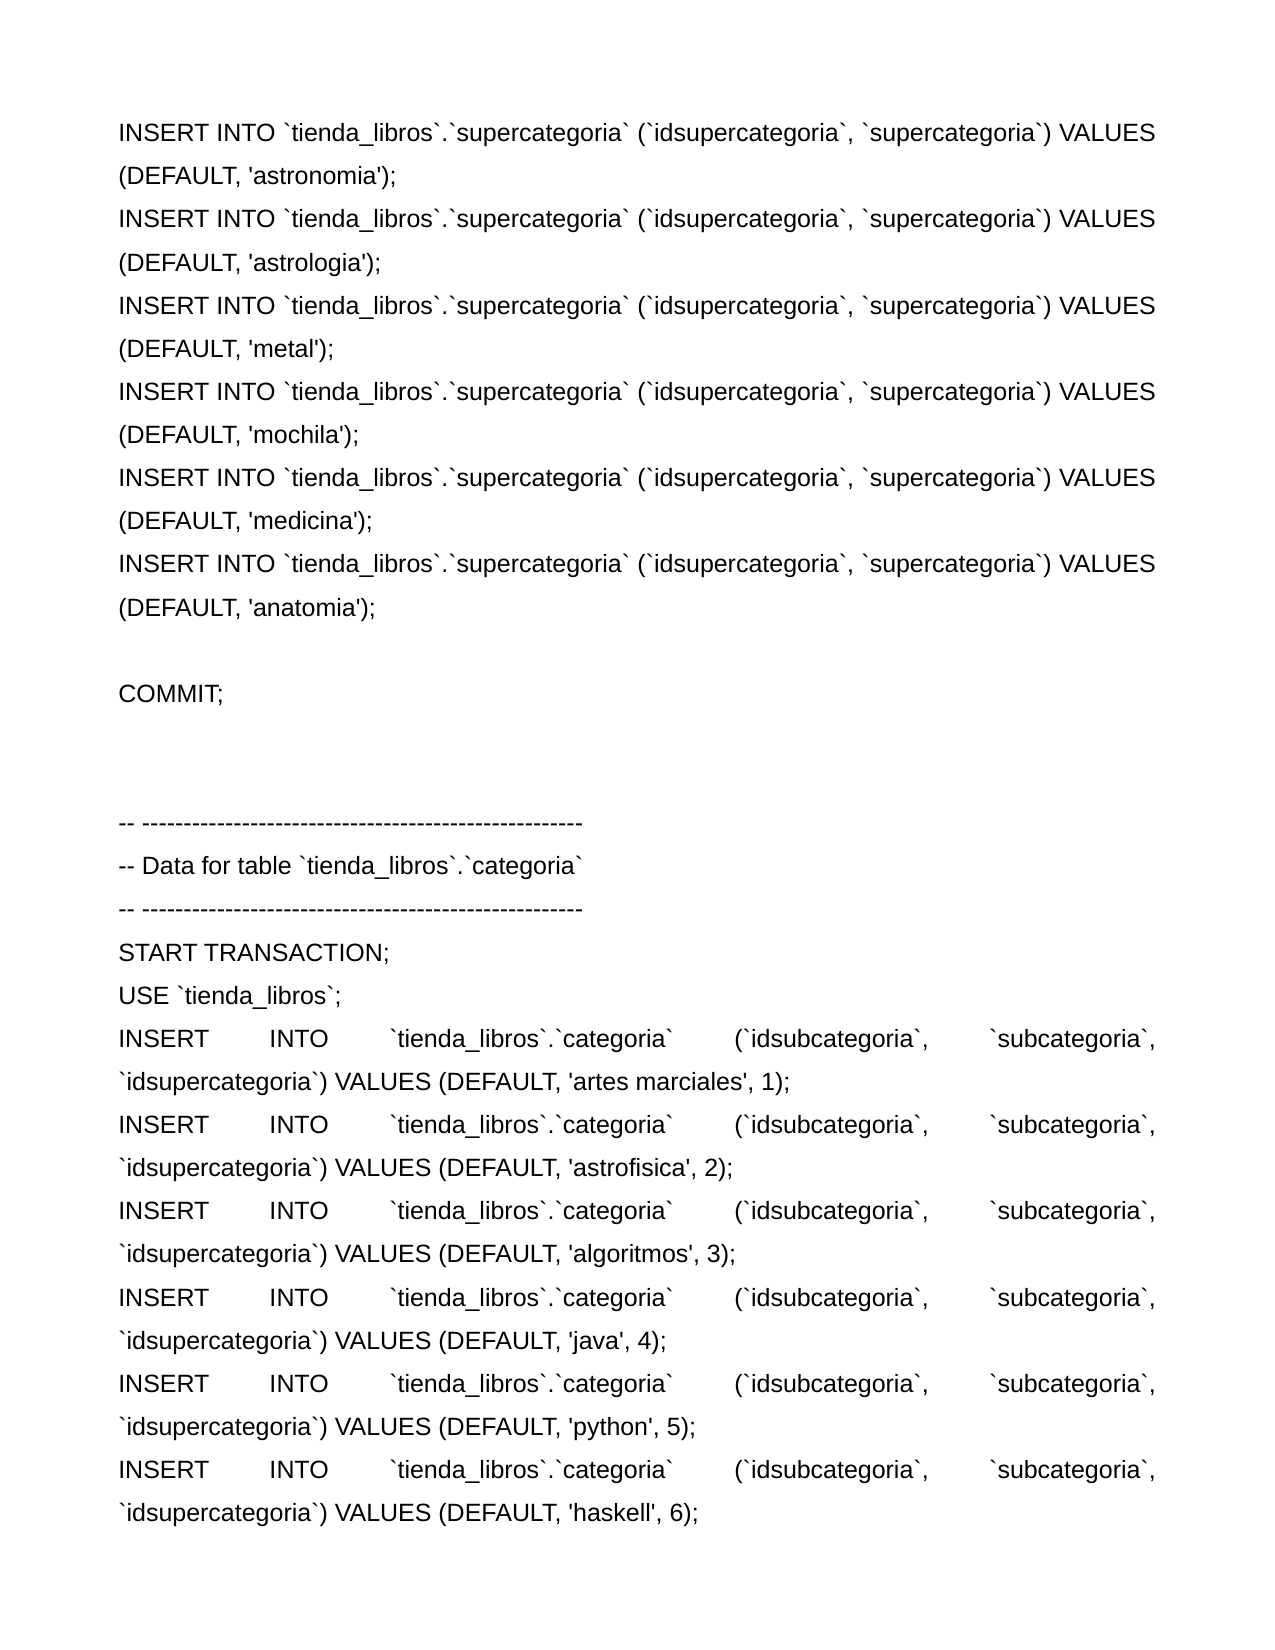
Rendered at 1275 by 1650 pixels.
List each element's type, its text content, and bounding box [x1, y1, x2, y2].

text INSERT INTO `tienda_libros`.`supercategoria` (`idsupercategoria`, `supercategoria`) VALUES (DEFAULT, 'medicina'); [118, 463, 1157, 535]
text -- ----------------------------------------------------- [118, 894, 1157, 923]
text INSERT INTO `tienda_libros`.`supercategoria` (`idsupercategoria`, `supercategoria`) VALUES (DEFAULT, 'metal'); [118, 291, 1157, 362]
text INSERT INTO `tienda_libros`.`categoria` (`idsubcategoria`, `subcategoria`, `idsupercategoria`) VALUES (DEFAULT, 'java', 4); [118, 1282, 1157, 1354]
text -- ----------------------------------------------------- [118, 808, 1157, 837]
text INSERT INTO `tienda_libros`.`supercategoria` (`idsupercategoria`, `supercategoria`) VALUES (DEFAULT, 'anatomia'); [118, 549, 1157, 621]
text INSERT INTO `tienda_libros`.`supercategoria` (`idsupercategoria`, `supercategoria`) VALUES (DEFAULT, 'mochila'); [118, 377, 1157, 449]
text INSERT INTO `tienda_libros`.`categoria` (`idsubcategoria`, `subcategoria`, `idsupercategoria`) VALUES (DEFAULT, 'astrofisica', 2); [118, 1110, 1157, 1182]
text INSERT INTO `tienda_libros`.`categoria` (`idsubcategoria`, `subcategoria`, `idsupercategoria`) VALUES (DEFAULT, 'python', 5); [118, 1369, 1157, 1441]
text INSERT INTO `tienda_libros`.`supercategoria` (`idsupercategoria`, `supercategoria`) VALUES (DEFAULT, 'astronomia'); [118, 118, 1157, 190]
text INSERT INTO `tienda_libros`.`categoria` (`idsubcategoria`, `subcategoria`, `idsupercategoria`) VALUES (DEFAULT, 'artes marciales', 1); [118, 1024, 1157, 1096]
text INSERT INTO `tienda_libros`.`categoria` (`idsubcategoria`, `subcategoria`, `idsupercategoria`) VALUES (DEFAULT, 'algoritmos', 3); [118, 1196, 1157, 1268]
text COMMIT; [118, 679, 1157, 707]
text INSERT INTO `tienda_libros`.`supercategoria` (`idsupercategoria`, `supercategoria`) VALUES (DEFAULT, 'astrologia'); [118, 204, 1157, 276]
text INSERT INTO `tienda_libros`.`categoria` (`idsubcategoria`, `subcategoria`, `idsupercategoria`) VALUES (DEFAULT, 'haskell', 6); [118, 1455, 1157, 1527]
text -- Data for table `tienda_libros`.`categoria` [118, 851, 1157, 880]
text START TRANSACTION; [118, 937, 1157, 966]
text USE `tienda_libros`; [118, 981, 1157, 1009]
